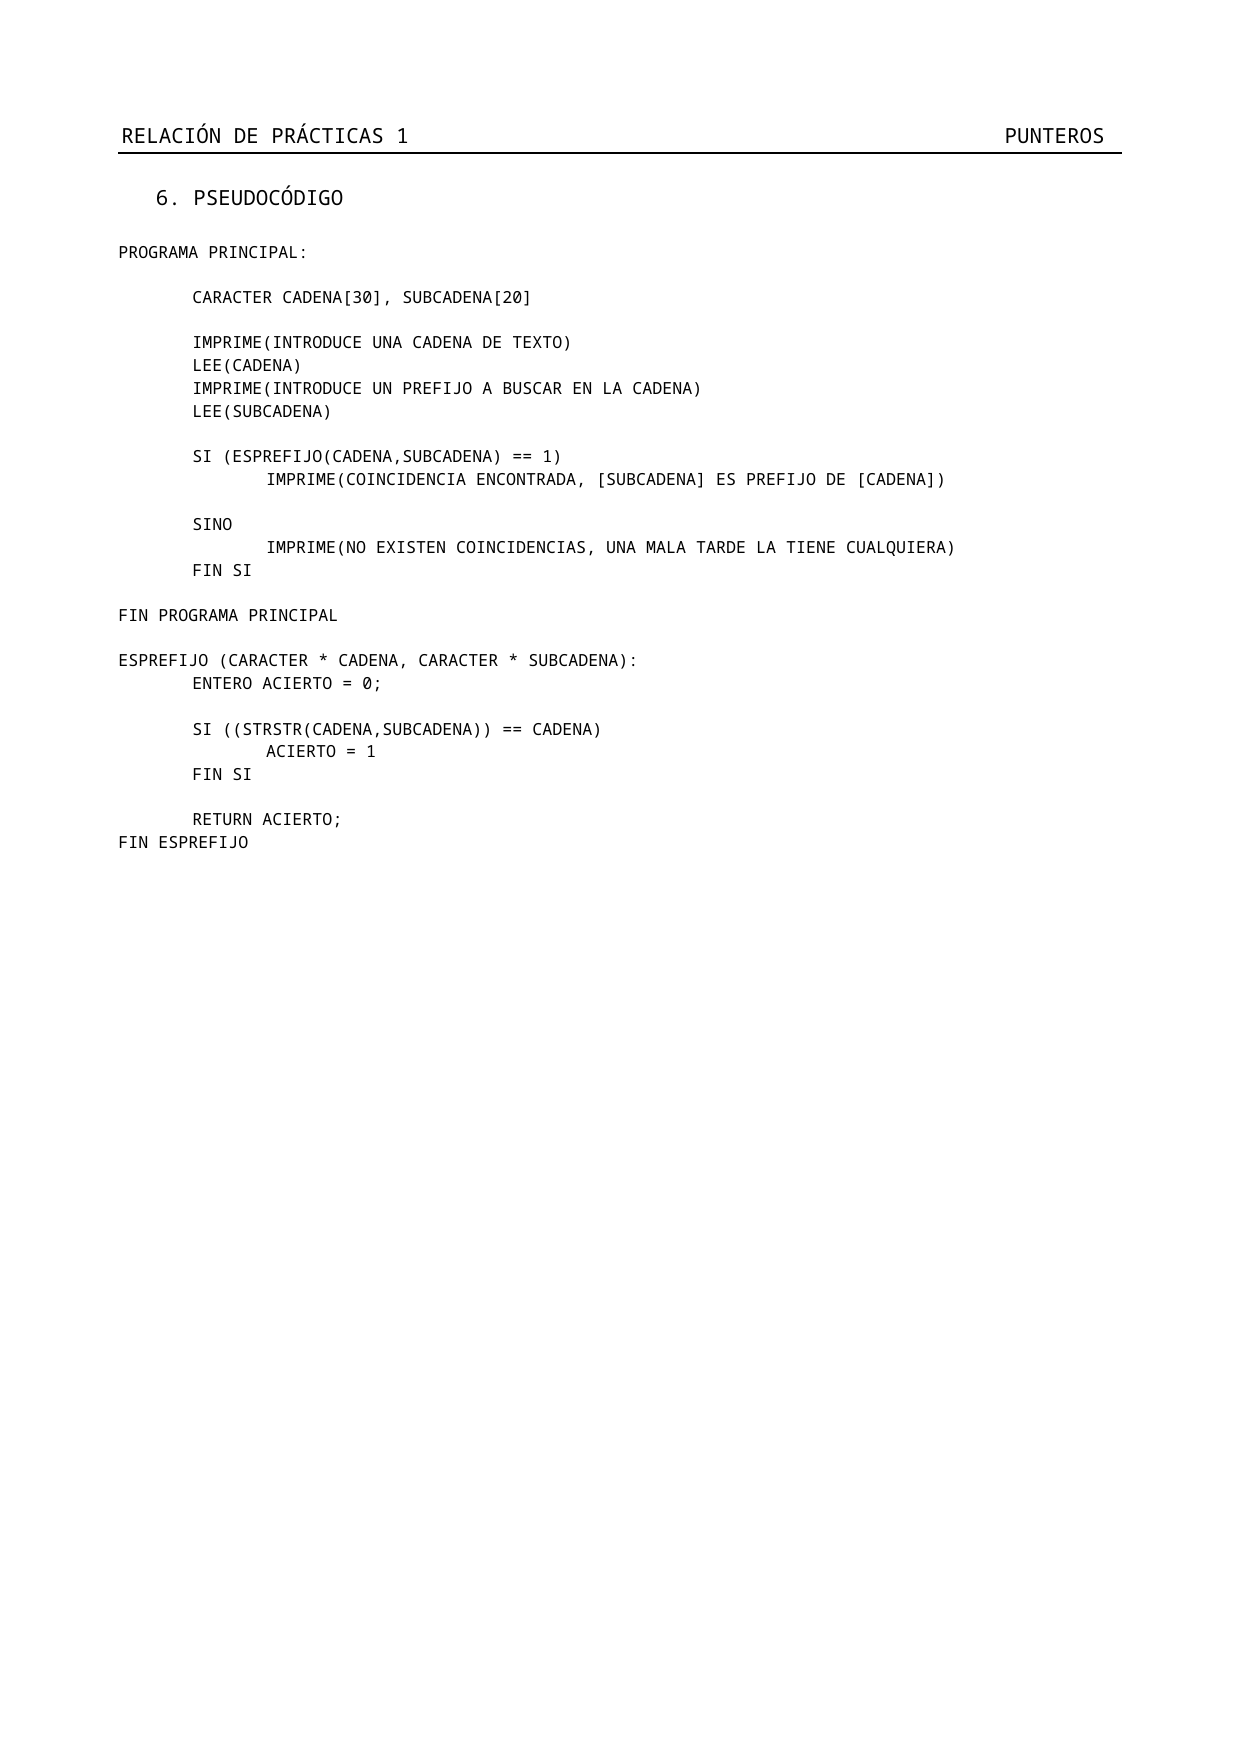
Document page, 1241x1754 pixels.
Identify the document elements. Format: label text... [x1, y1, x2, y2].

text FIN PROGRAMA PRINCIPAL [118, 604, 1122, 626]
text IMPRIME(COINCIDENCIA ENCONTRADA, [SUBCADENA] ES PREFIJO DE [CADENA]) [118, 467, 1122, 490]
text IMPRIME(INTRODUCE UNA CADENA DE TEXTO) [118, 331, 1122, 354]
text CARACTER CADENA[30], SUBCADENA[20] [118, 286, 1122, 308]
list PSEUDOCÓDIGO [156, 183, 1122, 212]
text RETURN ACIERTO; [118, 808, 1122, 831]
text SI ((STRSTR(CADENA,SUBCADENA)) == CADENA) [118, 717, 1122, 740]
text FIN SI [118, 558, 1122, 581]
text LEE(CADENA) [118, 354, 1122, 377]
text IMPRIME(NO EXISTEN COINCIDENCIAS, UNA MALA TARDE LA TIENE CUALQUIERA) [118, 536, 1122, 558]
text FIN SI [118, 763, 1122, 785]
text ESPREFIJO (CARACTER * CADENA, CARACTER * SUBCADENA): [118, 649, 1122, 672]
text PROGRAMA PRINCIPAL: [118, 240, 1122, 263]
text LEE(SUBCADENA) [118, 399, 1122, 422]
text ACIERTO = 1 [118, 740, 1122, 763]
text ENTERO ACIERTO = 0; [118, 672, 1122, 694]
text SINO [118, 513, 1122, 536]
text FIN ESPREFIJO [118, 831, 1122, 853]
text SI (ESPREFIJO(CADENA,SUBCADENA) == 1) [118, 445, 1122, 467]
text IMPRIME(INTRODUCE UN PREFIJO A BUSCAR EN LA CADENA) [118, 377, 1122, 399]
